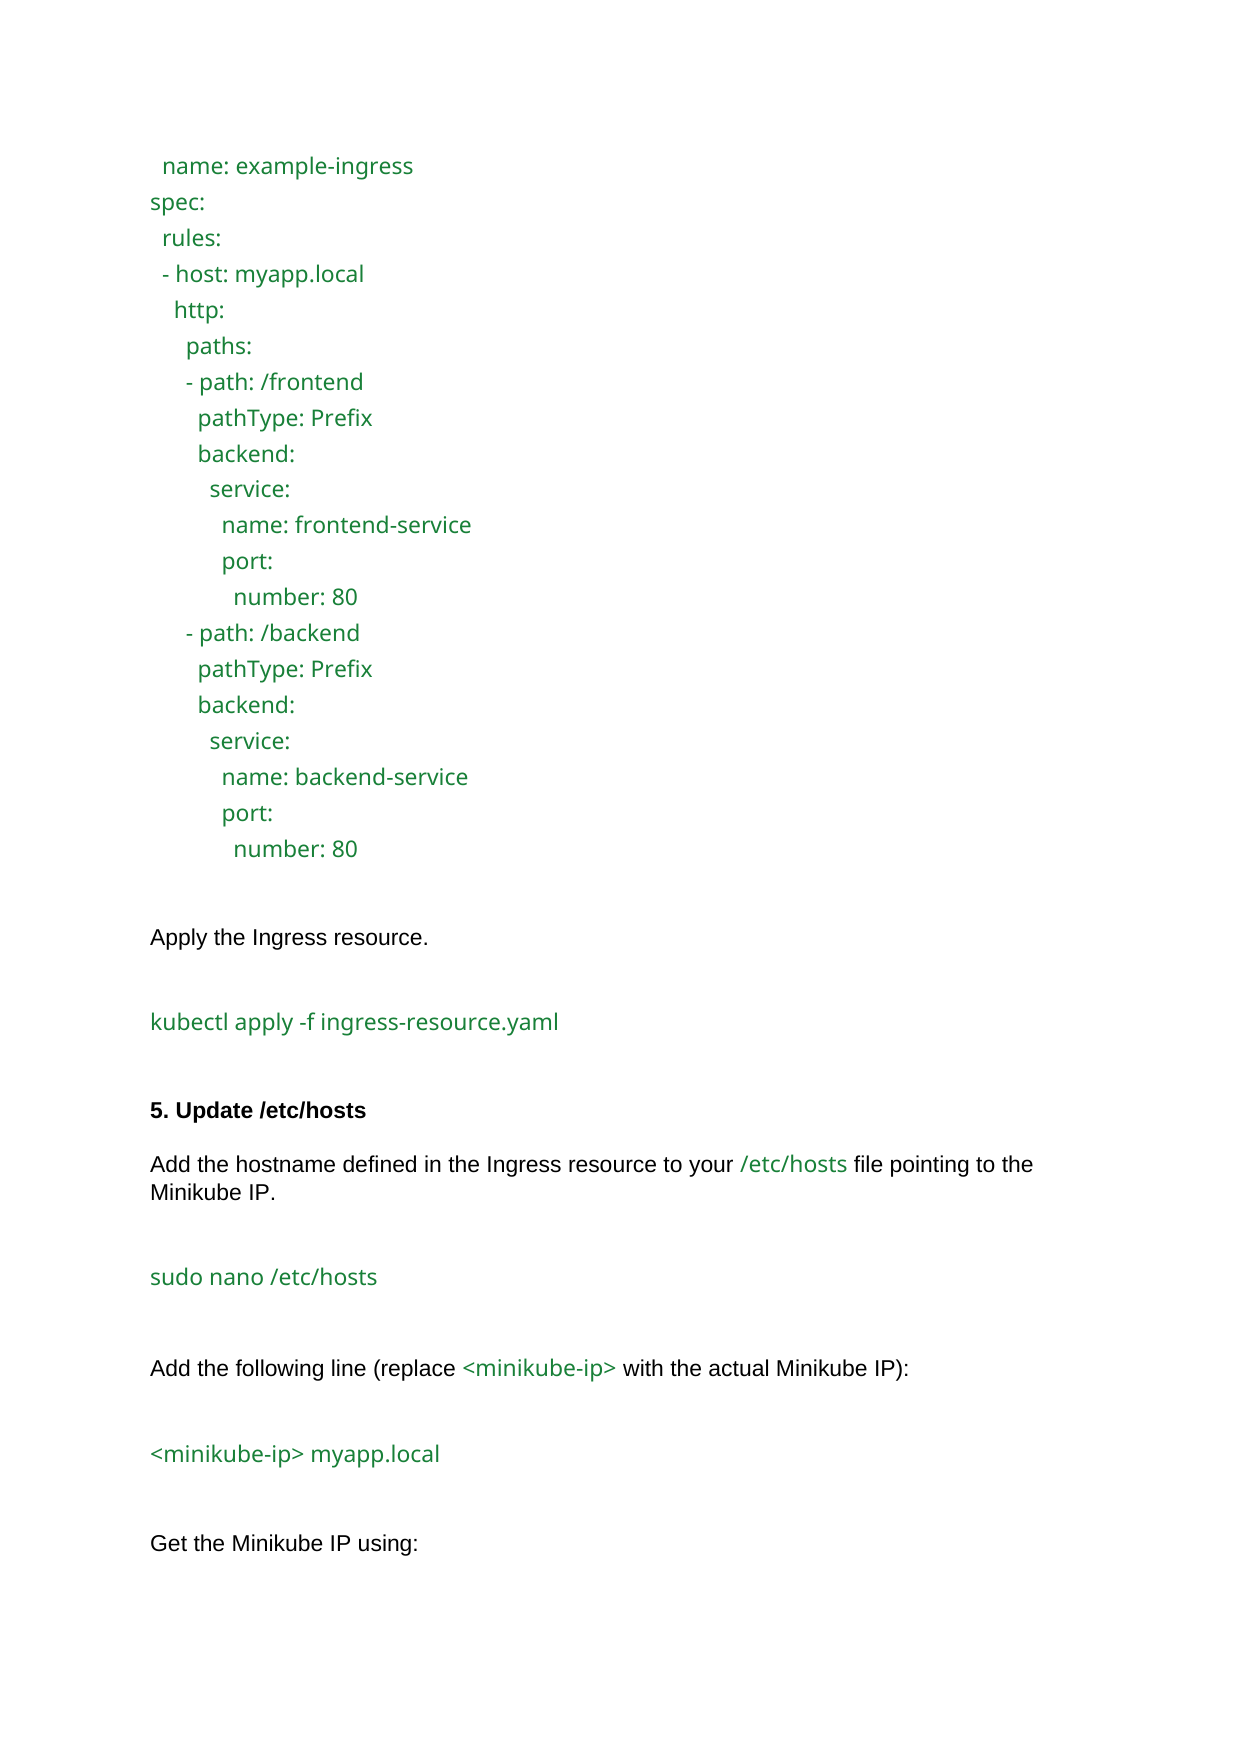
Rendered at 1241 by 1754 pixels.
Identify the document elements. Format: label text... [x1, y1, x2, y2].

text number: 80 [150, 833, 1090, 864]
text name: example-ingress [150, 150, 1090, 181]
text - path: /frontend [150, 366, 1090, 397]
text pathType: Prefix [150, 402, 1090, 433]
text kubectl apply -f ingress-resource.yaml [150, 1006, 1090, 1037]
text Get the Minikube IP using: [150, 1529, 1090, 1556]
text port: [150, 797, 1090, 828]
text paths: [150, 330, 1090, 361]
text service: [150, 473, 1090, 505]
text Add the hostname defined in the Ingress resource to your /etc/hosts file pointing to the Minikube IP. [150, 1148, 1090, 1206]
text - path: /backend [150, 617, 1090, 648]
text rules: [150, 222, 1090, 253]
text backend: [150, 689, 1090, 720]
text name: backend-service [150, 761, 1090, 792]
text spec: [150, 186, 1090, 217]
text number: 80 [150, 581, 1090, 612]
subtitle 5. Update /etc/hosts [150, 1097, 1090, 1123]
text Add the following line (replace <minikube-ip> with the actual Minikube IP): [150, 1352, 1090, 1383]
text - host: myapp.local [150, 258, 1090, 289]
text http: [150, 294, 1090, 325]
text sudo nano /etc/hosts [150, 1261, 1090, 1292]
text Apply the Ingress resource. [150, 924, 1090, 950]
text port: [150, 545, 1090, 577]
text <minikube-ip> myapp.local [150, 1438, 1090, 1470]
text service: [150, 725, 1090, 756]
text pathType: Prefix [150, 653, 1090, 684]
text backend: [150, 437, 1090, 469]
text name: frontend-service [150, 509, 1090, 541]
